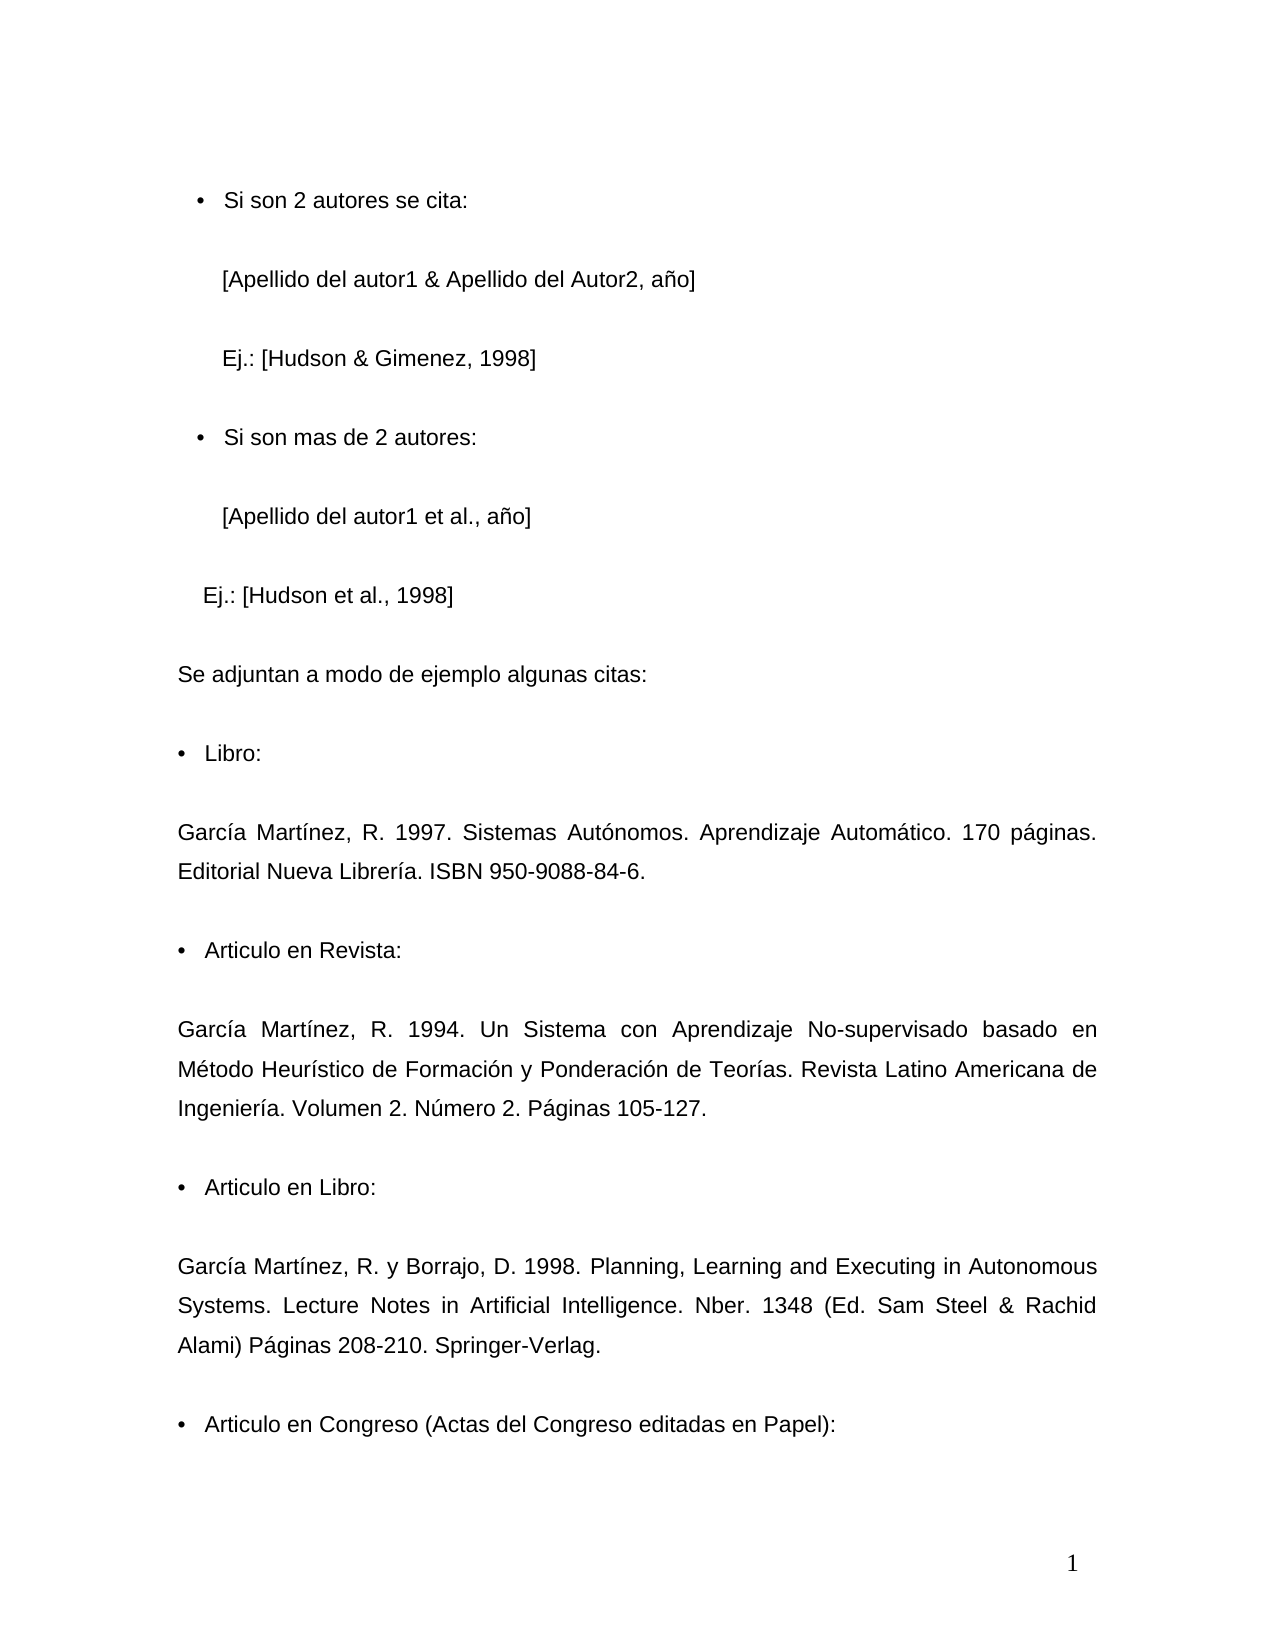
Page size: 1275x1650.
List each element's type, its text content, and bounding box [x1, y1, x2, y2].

text [Apellido del autor1 et al., año] [177, 503, 1098, 529]
text • Articulo en Congreso (Actas del Congreso editadas en Papel): [177, 1411, 1098, 1437]
text García Martínez, R. 1997. Sistemas Autónomos. Aprendizaje Automático. 170 páginas. Editorial Nueva Librería. ISBN 950-9088-84-6. [177, 819, 1098, 884]
text • Si son mas de 2 autores: [177, 424, 1098, 450]
text Ej.: [Hudson & Gimenez, 1998] [177, 345, 1098, 371]
text [Apellido del autor1 & Apellido del Autor2, año] [177, 266, 1098, 292]
text • Libro: [177, 740, 1098, 766]
text García Martínez, R. 1994. Un Sistema con Aprendizaje No-supervisado basado en Método Heurístico de Formación y Ponderación de Teorías. Revista Latino Americana de Ingeniería. Volumen 2. Número 2. Páginas 105-127. [177, 1016, 1098, 1121]
text Ej.: [Hudson et al., 1998] [177, 582, 1098, 608]
text Se adjuntan a modo de ejemplo algunas citas: [177, 661, 1098, 687]
text García Martínez, R. y Borrajo, D. 1998. Planning, Learning and Executing in Autonomous Systems. Lecture Notes in Artificial Intelligence. Nber. 1348 (Ed. Sam Steel & Rachid Alami) Páginas 208-210. Springer-Verlag. [177, 1253, 1098, 1358]
text • Articulo en Revista: [177, 937, 1098, 963]
text • Articulo en Libro: [177, 1174, 1098, 1200]
text • Si son 2 autores se cita: [177, 187, 1098, 213]
